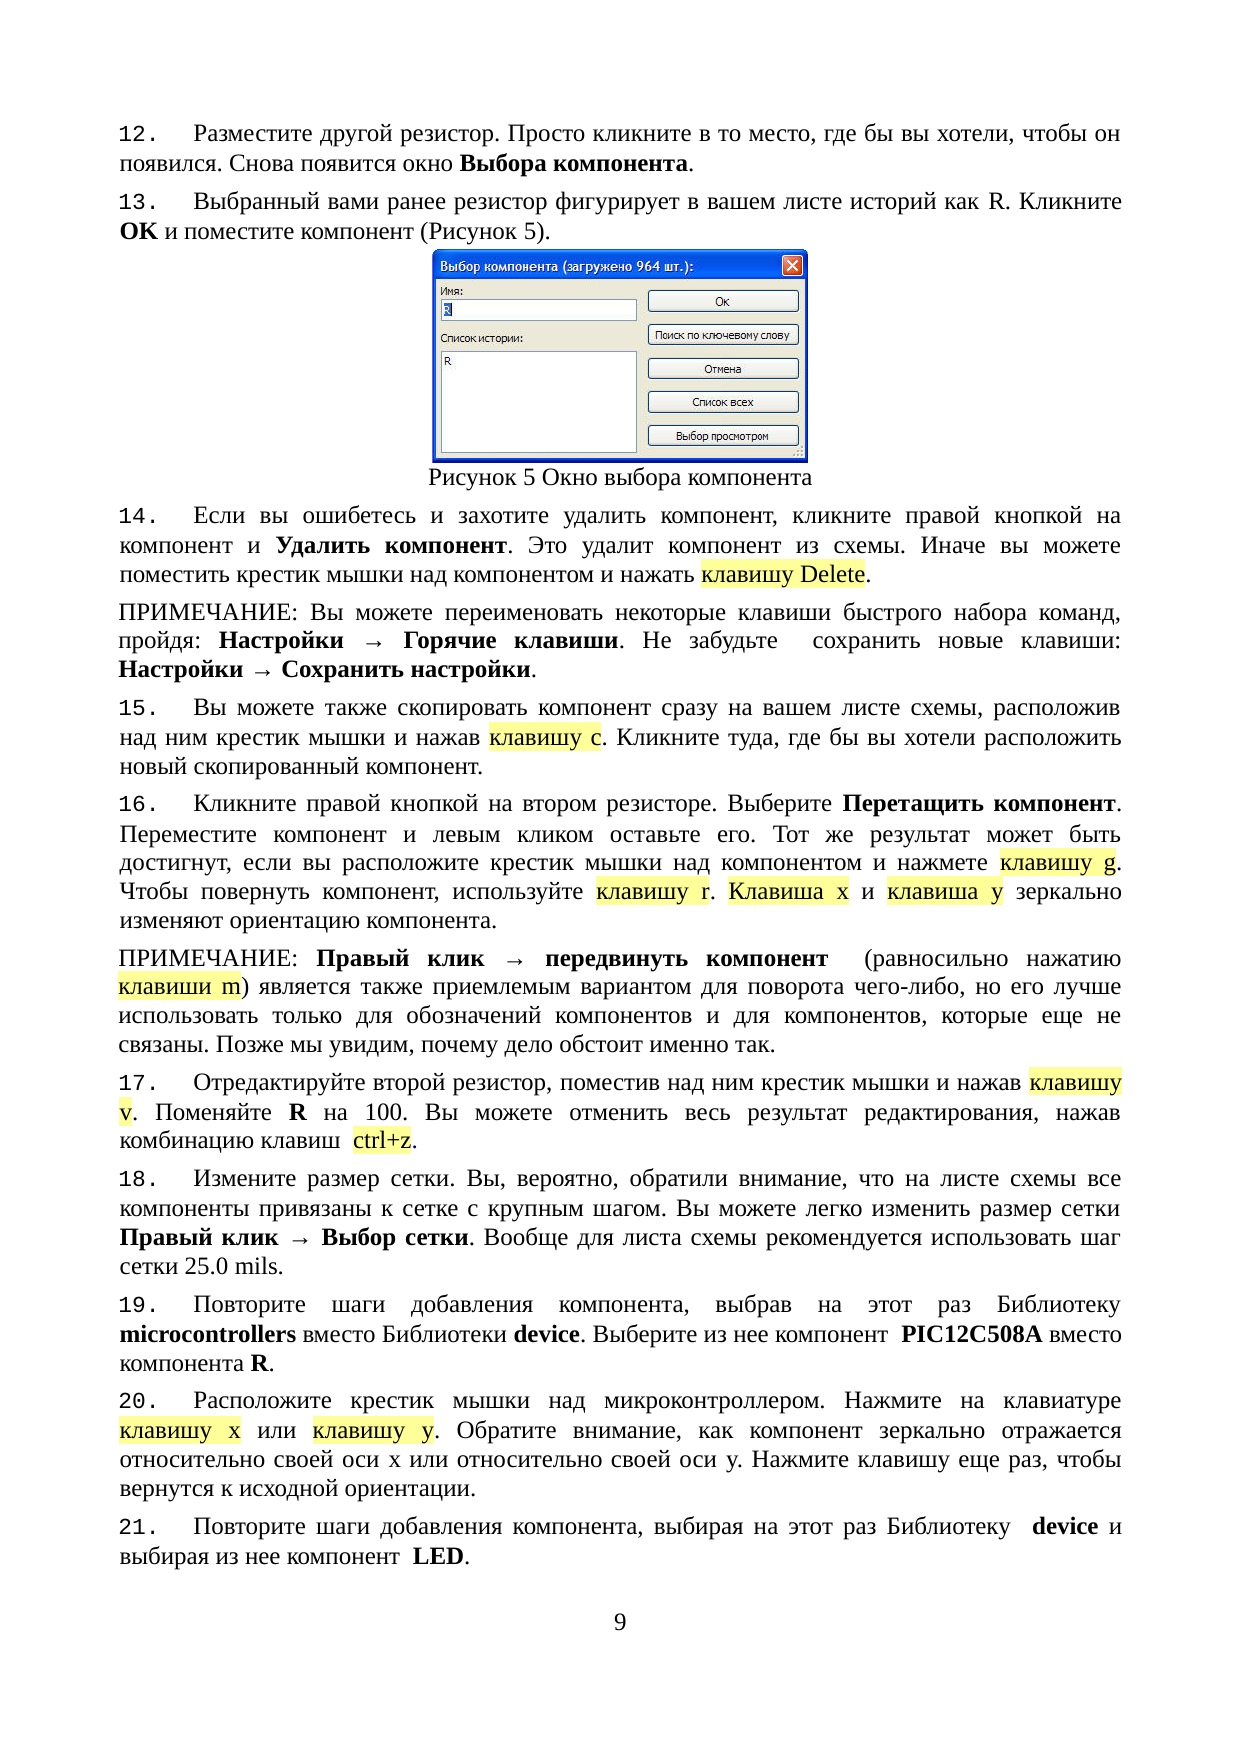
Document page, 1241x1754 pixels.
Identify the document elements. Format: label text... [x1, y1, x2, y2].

list Повторите шаги добавления компонента, выбирая на этот раз Библиотеку device и выбирая из нее компонент LED. [118, 1511, 1122, 1570]
list Измените размер сетки. Вы, вероятно, обратили внимание, что на листе схемы все компоненты привязаны к сетке с крупным шагом. Вы можете легко изменить размер сетки Правый клик → Выбор сетки. Вообще для листа схемы рекомендуется использовать шаг сетки 25.0 mils. [118, 1163, 1122, 1280]
list Расположите крестик мышки над микроконтроллером. Нажмите на клавиатуре клавишу x или клавишу y. Обратите внимание, как компонент зеркально отражается относительно своей оси x или относительно своей оси y. Нажмите клавишу еще раз, чтобы вернутся к исходной ориентации. [118, 1385, 1122, 1502]
list Разместите другой резистор. Просто кликните в то место, где бы вы хотели, чтобы он появился. Снова появится окно Выбора компонента. [118, 118, 1122, 177]
list Выбранный вами ранее резистор фигурирует в вашем листе историй как R. Кликните OK и поместите компонент (Рисунок 5). [118, 186, 1122, 245]
text Рисунок 5 Окно выбора компонента [118, 254, 1122, 491]
list Вы можете также скопировать компонент сразу на вашем листе схемы, расположив над ним крестик мышки и нажав клавишу c. Кликните туда, где бы вы хотели расположить новый скопированный компонент. [118, 692, 1122, 779]
list Повторите шаги добавления компонента, выбрав на этот раз Библиотеку microcontrollers вместо Библиотеки device. Выберите из нее компонент PIC12C508A вместо компонента R. [118, 1289, 1122, 1376]
list Если вы ошибетесь и захотите удалить компонент, кликните правой кнопкой на компонент и Удалить компонент. Это удалит компонент из схемы. Иначе вы можете поместить крестик мышки над компонентом и нажать клавишу Delete. [118, 500, 1122, 588]
list Отредактируйте второй резистор, поместив над ним крестик мышки и нажав клавишу v. Поменяйте R на 100. Вы можете отменить весь результат редактирования, нажав комбинацию клавиш ctrl+z. [118, 1067, 1122, 1154]
picture [432, 249, 808, 463]
text ПРИМЕЧАНИЕ: Правый клик → передвинуть компонент (равносильно нажатию клавиши m) является также приемлемым вариантом для поворота чего-либо, но его лучше использовать только для обозначений компонентов и для компонентов, которые еще не связаны. Позже мы увидим, почему дело обстоит именно так. [118, 943, 1122, 1058]
list Кликните правой кнопкой на втором резисторе. Выберите Перетащить компонент. Переместите компонент и левым кликом оставьте его. Тот же результат может быть достигнут, если вы расположите крестик мышки над компонентом и нажмете клавишу g. Чтобы повернуть компонент, используйте клавишу r. Клавиша x и клавиша y зеркально изменяют ориентацию компонента. [118, 788, 1122, 934]
text ПРИМЕЧАНИЕ: Вы можете переименовать некоторые клавиши быстрого набора команд, пройдя: Настройки → Горячие клавиши. Не забудьте сохранить новые клавиши: Настройки → Сохранить настройки. [118, 597, 1122, 683]
